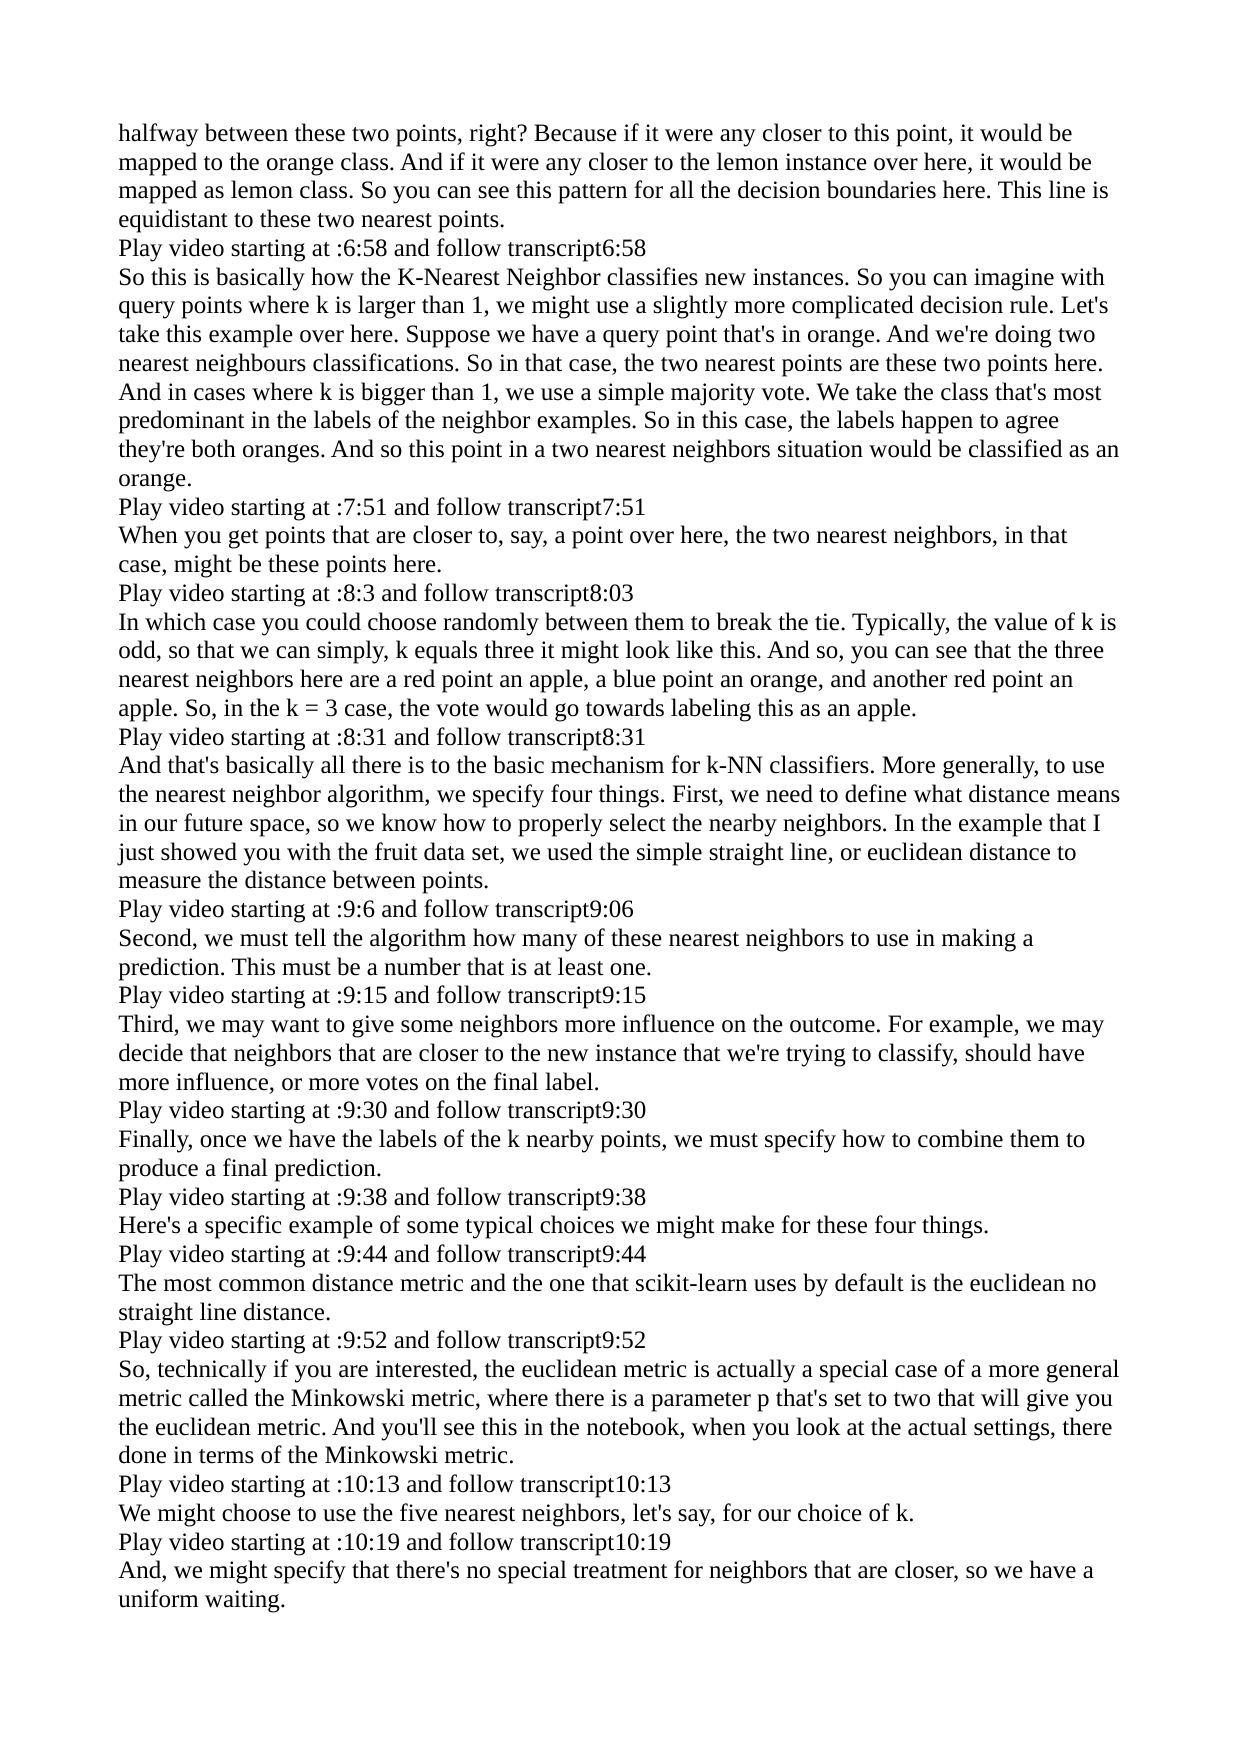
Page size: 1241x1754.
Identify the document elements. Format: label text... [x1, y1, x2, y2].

text Play video starting at :6:58 and follow transcript6:58 [118, 233, 1122, 262]
text Play video starting at :8:3 and follow transcript8:03 [118, 578, 1122, 607]
text Play video starting at :9:30 and follow transcript9:30 [118, 1096, 1122, 1124]
text Play video starting at :9:6 and follow transcript9:06 [118, 894, 1122, 923]
text And, we might specify that there's no special treatment for neighbors that are closer, so we have a uniform waiting. [118, 1556, 1122, 1613]
text Play video starting at :9:52 and follow transcript9:52 [118, 1326, 1122, 1354]
text Play video starting at :9:15 and follow transcript9:15 [118, 981, 1122, 1009]
text Play video starting at :9:38 and follow transcript9:38 [118, 1182, 1122, 1211]
text Play video starting at :8:31 and follow transcript8:31 [118, 722, 1122, 751]
text We might choose to use the five nearest neighbors, let's say, for our choice of k. [118, 1498, 1122, 1527]
text Here's a specific example of some typical choices we might make for these four things. [118, 1211, 1122, 1239]
text When you get points that are closer to, say, a point over here, the two nearest neighbors, in that case, might be these points here. [118, 521, 1122, 578]
text The most common distance metric and the one that scikit-learn uses by default is the euclidean no straight line distance. [118, 1268, 1122, 1326]
text halfway between these two points, right? Because if it were any closer to this point, it would be mapped to the orange class. And if it were any closer to the lemon instance over here, it would be mapped as lemon class. So you can see this pattern for all the decision boundaries here. This line is equidistant to these two nearest points. [118, 118, 1122, 233]
text So this is basically how the K-Nearest Neighbor classifies new instances. So you can imagine with query points where k is larger than 1, we might use a slightly more complicated decision rule. Let's take this example over here. Suppose we have a query point that's in orange. And we're doing two nearest neighbours classifications. So in that case, the two nearest points are these two points here. And in cases where k is bigger than 1, we use a simple majority vote. We take the class that's most predominant in the labels of the neighbor examples. So in this case, the labels happen to agree they're both oranges. And so this point in a two nearest neighbors situation would be classified as an orange. [118, 262, 1122, 492]
text Play video starting at :10:19 and follow transcript10:19 [118, 1527, 1122, 1556]
text Play video starting at :9:44 and follow transcript9:44 [118, 1239, 1122, 1268]
text Third, we may want to give some neighbors more influence on the outcome. For example, we may decide that neighbors that are closer to the new instance that we're trying to classify, should have more influence, or more votes on the final label. [118, 1009, 1122, 1096]
text Finally, once we have the labels of the k nearby points, we must specify how to combine them to produce a final prediction. [118, 1124, 1122, 1182]
text Play video starting at :10:13 and follow transcript10:13 [118, 1469, 1122, 1498]
text Second, we must tell the algorithm how many of these nearest neighbors to use in making a prediction. This must be a number that is at least one. [118, 923, 1122, 981]
text So, technically if you are interested, the euclidean metric is actually a special case of a more general metric called the Minkowski metric, where there is a parameter p that's set to two that will give you the euclidean metric. And you'll see this in the notebook, when you look at the actual settings, there done in terms of the Minkowski metric. [118, 1354, 1122, 1469]
text Play video starting at :7:51 and follow transcript7:51 [118, 492, 1122, 521]
text In which case you could choose randomly between them to break the tie. Typically, the value of k is odd, so that we can simply, k equals three it might look like this. And so, you can see that the three nearest neighbors here are a red point an apple, a blue point an orange, and another red point an apple. So, in the k = 3 case, the vote would go towards labeling this as an apple. [118, 607, 1122, 722]
text And that's basically all there is to the basic mechanism for k-NN classifiers. More generally, to use the nearest neighbor algorithm, we specify four things. First, we need to define what distance means in our future space, so we know how to properly select the nearby neighbors. In the example that I just showed you with the fruit data set, we used the simple straight line, or euclidean distance to measure the distance between points. [118, 751, 1122, 894]
